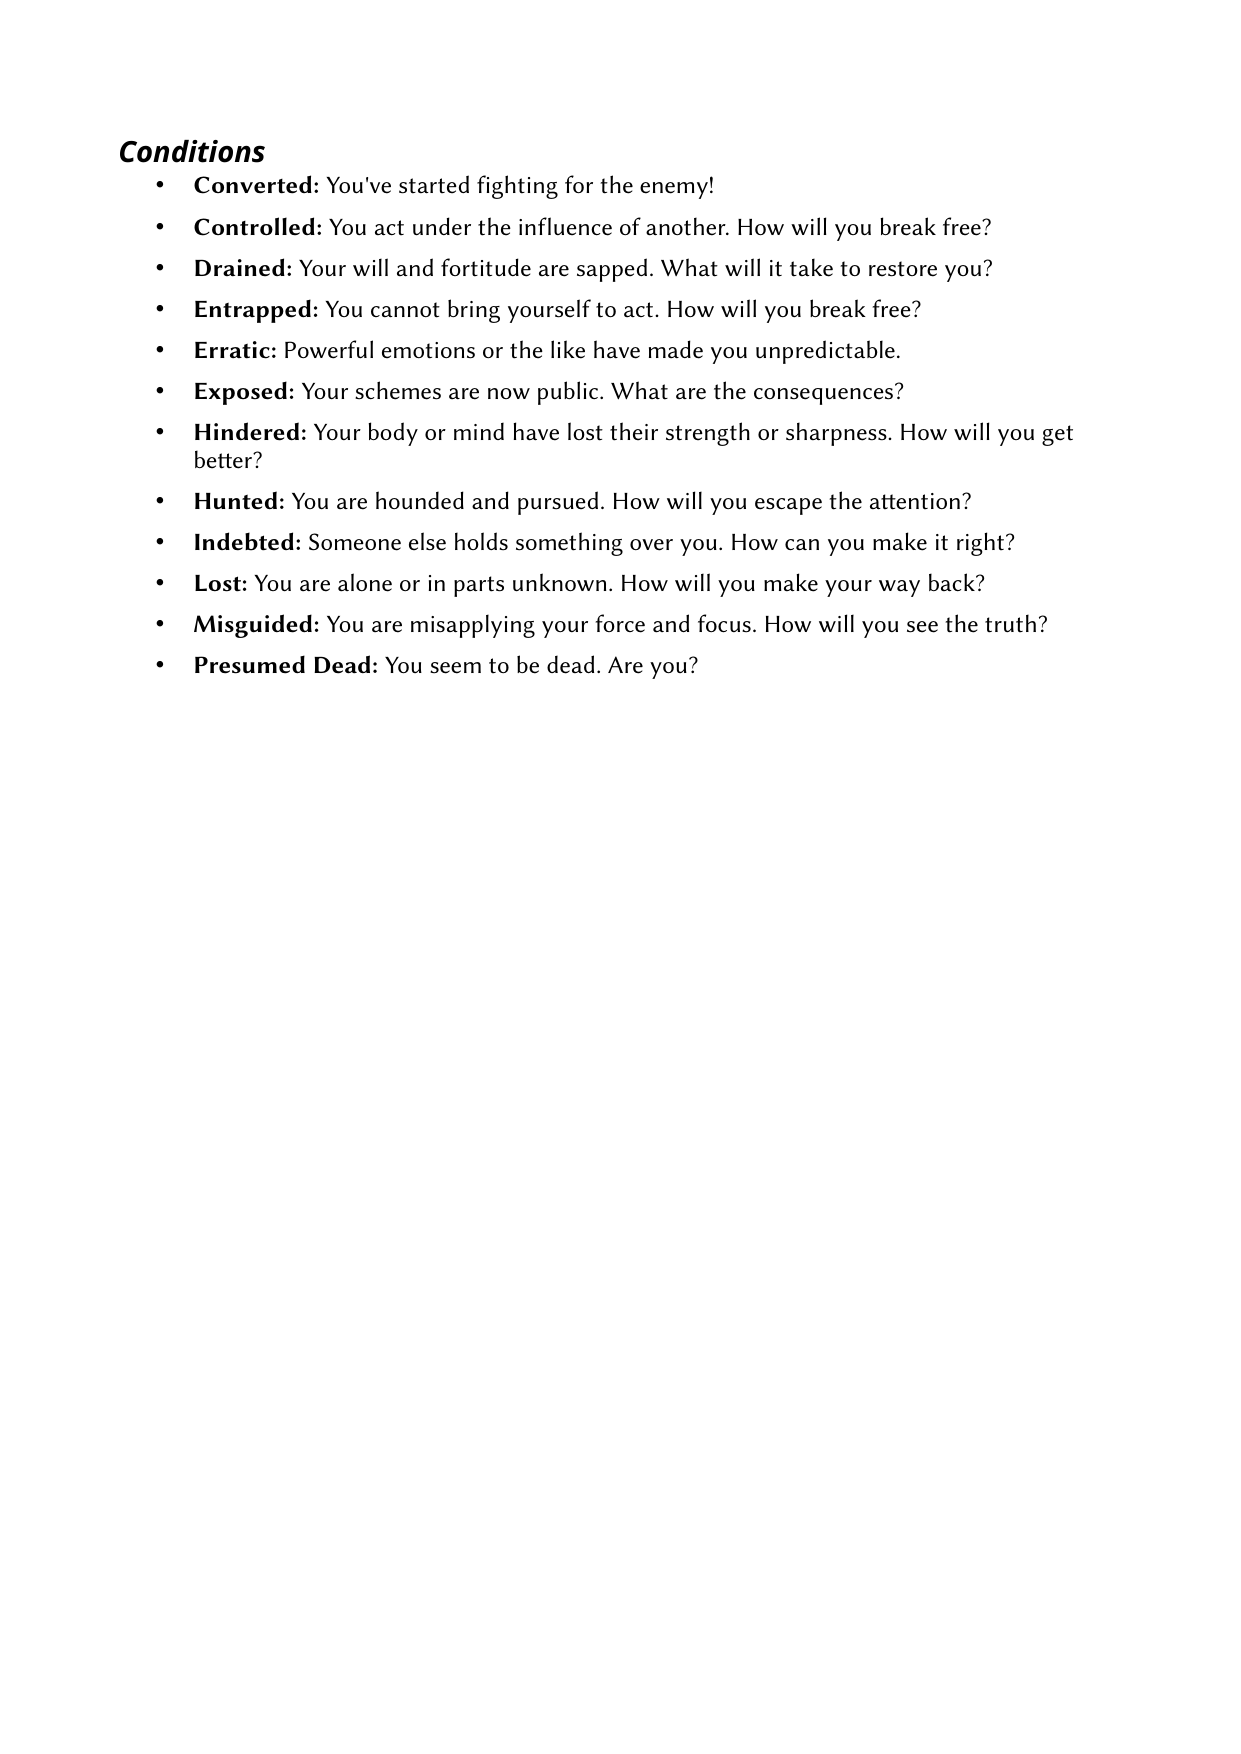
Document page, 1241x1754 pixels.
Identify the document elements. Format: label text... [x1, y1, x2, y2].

list Drained: Your will and fortitude are sapped. What will it take to restore you? [156, 253, 1122, 282]
list Lost: You are alone or in parts unknown. How will you make your way back? [156, 569, 1122, 598]
list Hunted: You are hounded and pursued. How will you escape the attention? [156, 487, 1122, 516]
list Misguided: You are misapplying your force and focus. How will you see the truth? [156, 610, 1122, 639]
list Converted: You've started fighting for the enemy! [156, 171, 1122, 200]
list Indebted: Someone else holds something over you. How can you make it right? [156, 528, 1122, 557]
list Erratic: Powerful emotions or the like have made you unpredictable. [156, 336, 1122, 364]
list Entrapped: You cannot bring yourself to act. How will you break free? [156, 294, 1122, 323]
list Hindered: Your body or mind have lost their strength or sharpness. How will you get better? [156, 418, 1122, 475]
list Exposed: Your schemes are now public. What are the consequences? [156, 377, 1122, 405]
list Controlled: You act under the influence of another. How will you break free? [156, 212, 1122, 241]
subtitle Conditions [118, 131, 1122, 171]
list Presumed Dead: You seem to be dead. Are you? [156, 651, 1122, 680]
